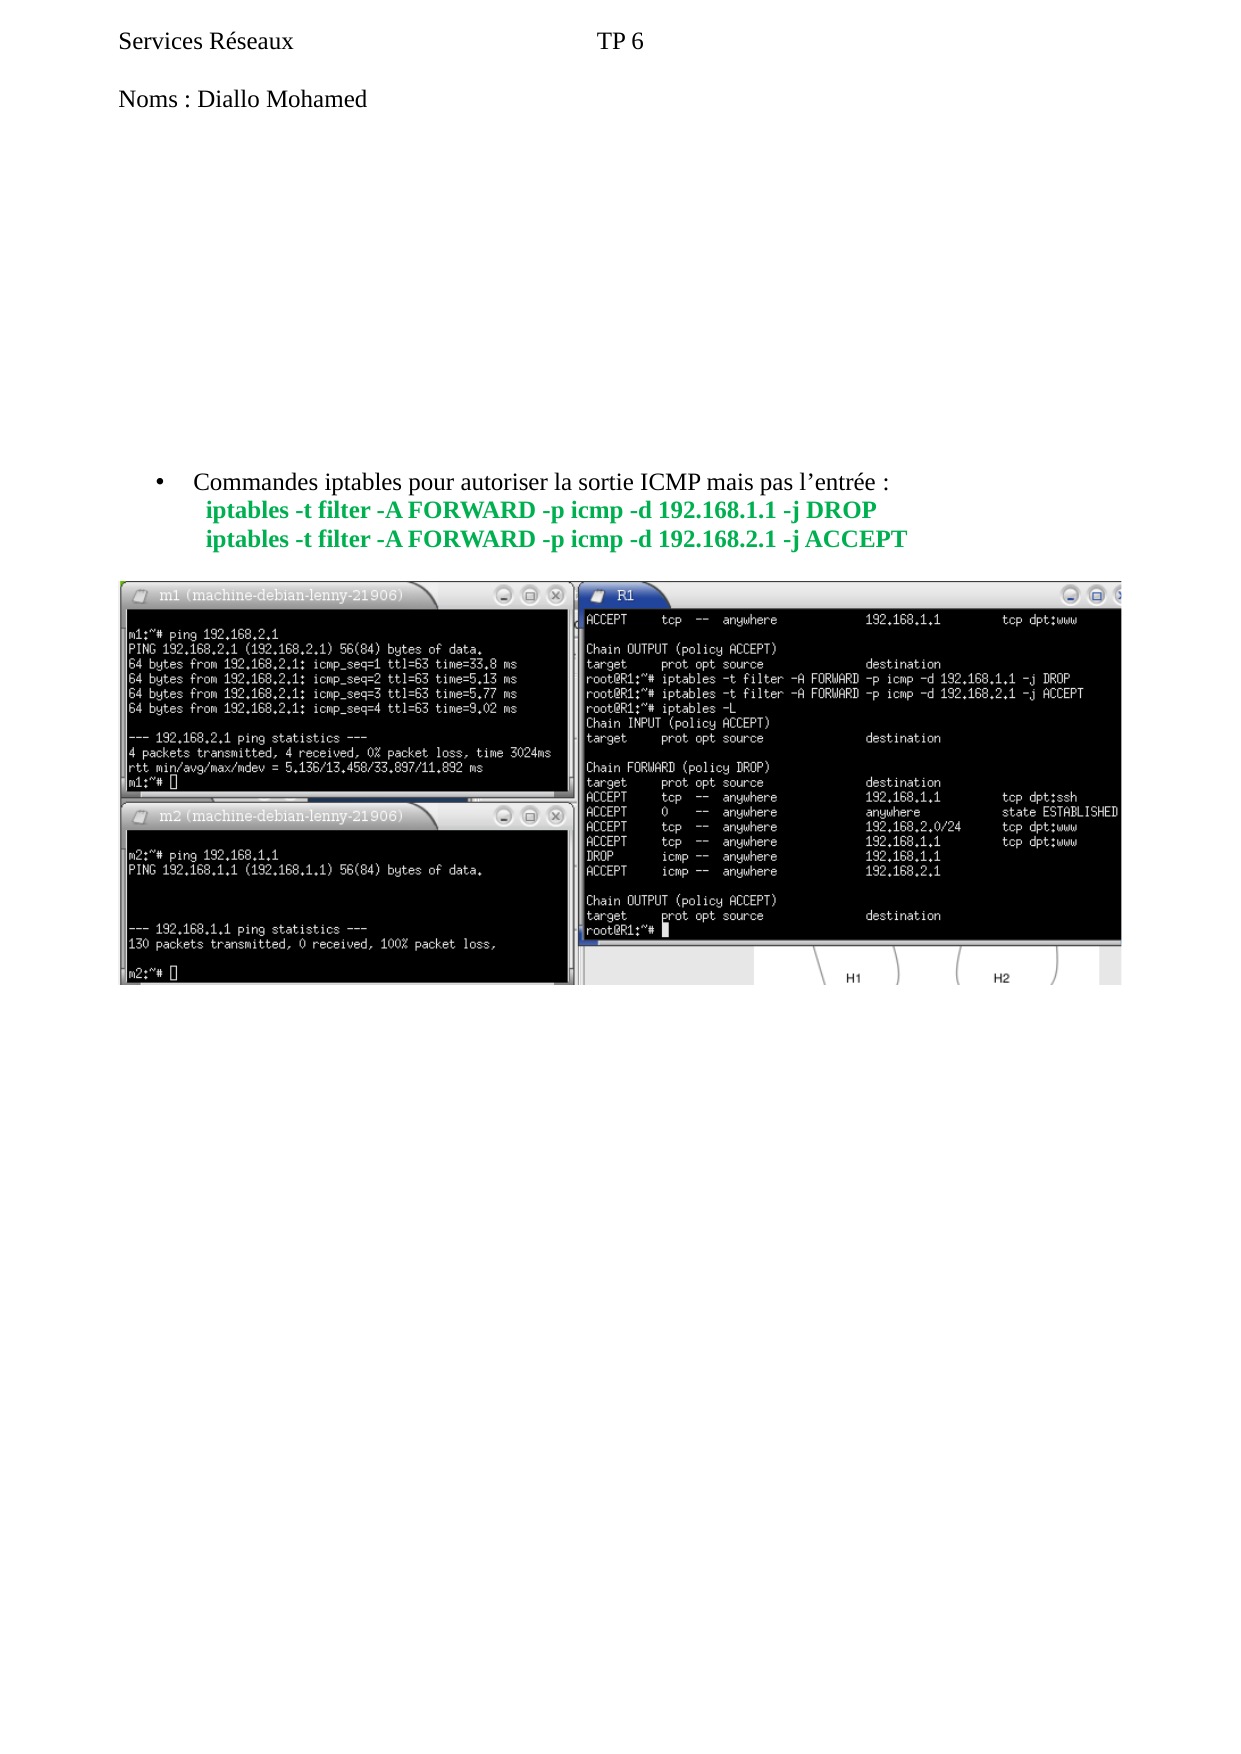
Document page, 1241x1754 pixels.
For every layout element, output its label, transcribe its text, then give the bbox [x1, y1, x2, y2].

list Commandes iptables pour autoriser la sortie ICMP mais pas l’entrée : [156, 467, 1122, 495]
text iptables -t filter -A FORWARD -p icmp -d 192.168.1.1 -j DROP [118, 495, 1122, 524]
text iptables -t filter -A FORWARD -p icmp -d 192.168.2.1 -j ACCEPT [118, 524, 1122, 553]
